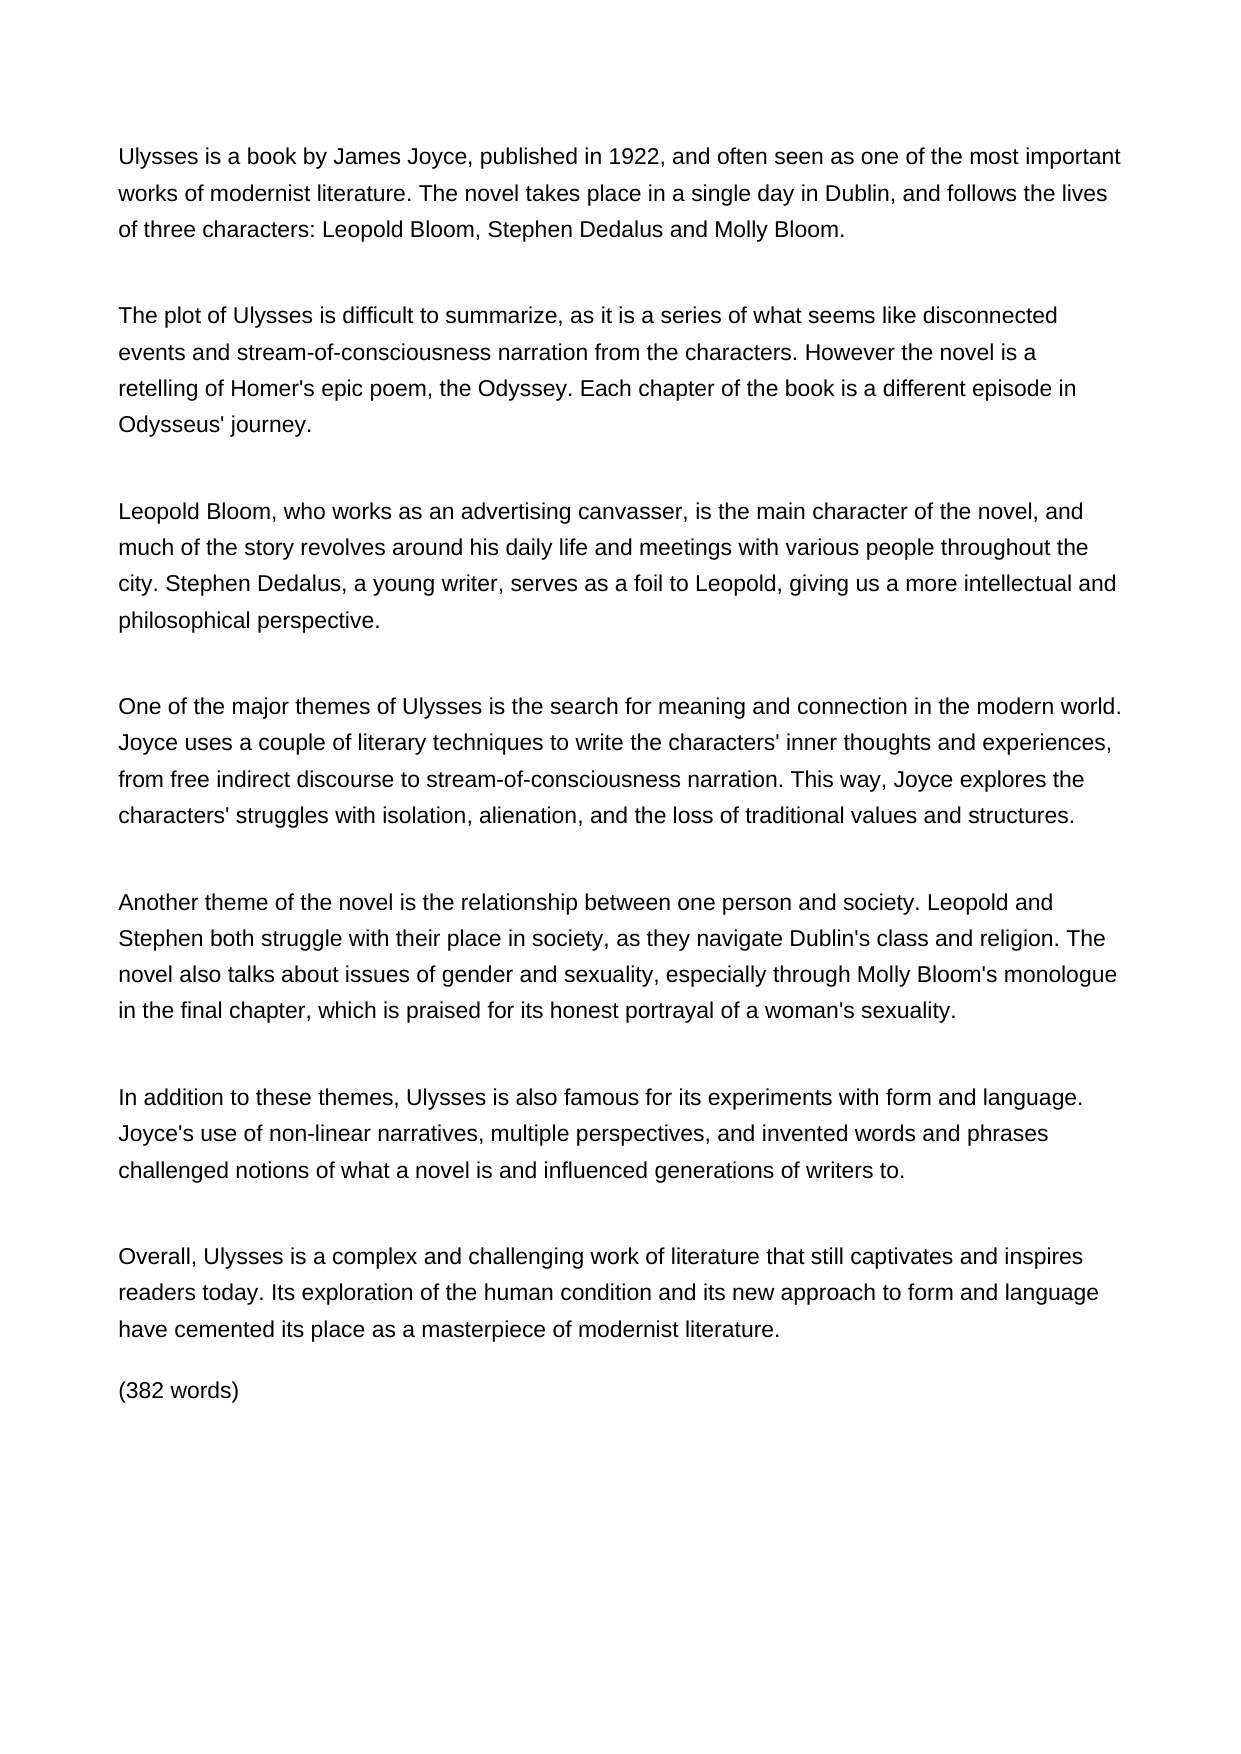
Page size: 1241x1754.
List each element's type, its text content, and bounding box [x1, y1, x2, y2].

text Overall, Ulysses is a complex and challenging work of literature that still captivates and inspires readers today. Its exploration of the human condition and its new approach to form and language have cemented its place as a masterpiece of modernist literature. [118, 1243, 1122, 1342]
text Another theme of the novel is the relationship between one person and society. Leopold and Stephen both struggle with their place in society, as they navigate Dublin's class and religion. The novel also talks about issues of gender and sexuality, especially through Molly Bloom's monologue in the final chapter, which is praised for its honest portrayal of a woman's sexuality. [118, 888, 1122, 1024]
text In addition to these themes, Ulysses is also famous for its experiments with form and language. Joyce's use of non-linear narratives, multiple perspectives, and invented words and phrases challenged notions of what a novel is and influenced generations of writers to. [118, 1084, 1122, 1183]
text Leopold Bloom, who works as an advertising canvasser, is the main character of the novel, and much of the story revolves around his daily life and meetings with various people throughout the city. Stephen Dedalus, a young writer, serves as a foil to Leopold, giving us a more intellectual and philosophical perspective. [118, 498, 1122, 633]
text (382 words) [118, 1377, 1122, 1403]
text One of the major themes of Ulysses is the search for meaning and connection in the modern world. Joyce uses a couple of literary techniques to write the characters' inner thoughts and experiences, from free indirect discourse to stream-of-consciousness narration. This way, Joyce explores the characters' struggles with isolation, alienation, and the loss of traditional values and structures. [118, 693, 1122, 828]
text The plot of Ulysses is difficult to summarize, as it is a series of what seems like disconnected events and stream-of-consciousness narration from the characters. However the novel is a retelling of Homer's epic poem, the Odyssey. Each chapter of the book is a different episode in Odysseus' journey. [118, 302, 1122, 438]
text Ulysses is a book by James Joyce, published in 1922, and often seen as one of the most important works of modernist literature. The novel takes place in a single day in Dublin, and follows the lives of three characters: Leopold Bloom, Stephen Dedalus and Molly Bloom. [118, 143, 1122, 242]
